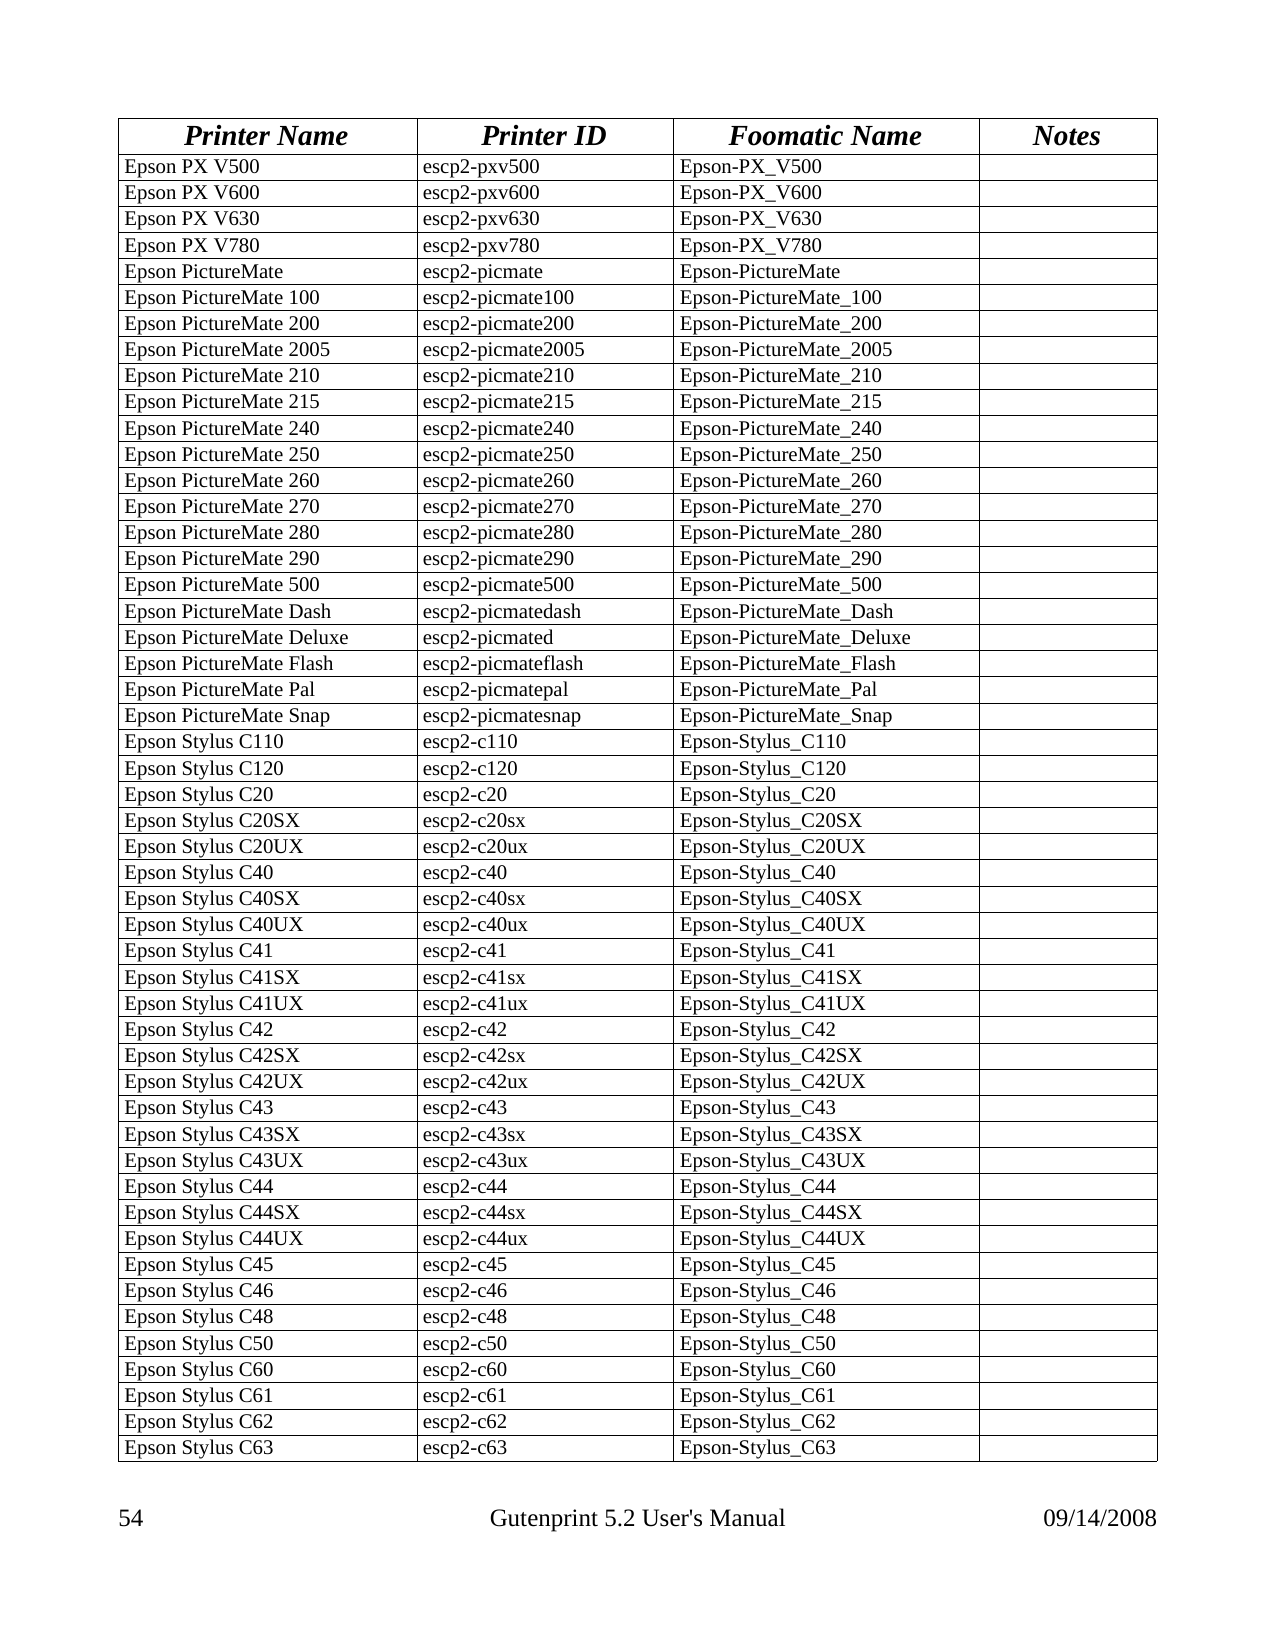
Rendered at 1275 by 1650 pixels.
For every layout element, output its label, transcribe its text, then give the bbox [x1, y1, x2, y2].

table_cell escp2-c42 [418, 1017, 673, 1042]
table_cell escp2-picmate200 [418, 311, 673, 336]
table_cell [980, 390, 1157, 415]
table_cell escp2-c48 [418, 1305, 673, 1330]
table_cell Epson PictureMate 500 [119, 573, 417, 598]
table_cell escp2-c43ux [418, 1148, 673, 1173]
table_cell Epson-Stylus_C61 [674, 1383, 979, 1408]
table_cell [980, 1122, 1157, 1147]
table_cell escp2-picmate290 [418, 547, 673, 572]
table_cell escp2-picmate215 [418, 390, 673, 415]
table_cell Epson-PictureMate_290 [674, 547, 979, 572]
table_cell escp2-c43sx [418, 1122, 673, 1147]
table_cell escp2-pxv600 [418, 181, 673, 206]
table_cell escp2-picmate240 [418, 416, 673, 441]
table_cell [980, 573, 1157, 598]
table_cell escp2-c42sx [418, 1044, 673, 1068]
table_cell [980, 1096, 1157, 1121]
table_cell Epson Stylus C48 [119, 1305, 417, 1330]
table_cell [980, 1305, 1157, 1330]
table_cell [980, 521, 1157, 546]
table_cell escp2-c20sx [418, 808, 673, 833]
table_cell [980, 1174, 1157, 1199]
table_cell Epson-Stylus_C44SX [674, 1200, 979, 1225]
table_cell Epson-PictureMate_Dash [674, 599, 979, 624]
table_cell Epson Stylus C20SX [119, 808, 417, 833]
table_cell [980, 207, 1157, 232]
table_cell [980, 730, 1157, 755]
table_cell [980, 364, 1157, 389]
table_cell Epson-Stylus_C60 [674, 1357, 979, 1382]
table_cell escp2-c60 [418, 1357, 673, 1382]
table_cell Epson-PX_V600 [674, 181, 979, 206]
table_cell Epson PictureMate 240 [119, 416, 417, 441]
table_cell Epson-Stylus_C43 [674, 1096, 979, 1121]
table_cell [980, 965, 1157, 990]
table_cell Epson-Stylus_C42SX [674, 1044, 979, 1068]
table_cell [980, 704, 1157, 729]
table_cell escp2-picmated [418, 625, 673, 650]
table_cell escp2-c62 [418, 1410, 673, 1434]
table_cell Epson PictureMate 2005 [119, 337, 417, 363]
table_cell Epson PictureMate Deluxe [119, 625, 417, 650]
table_cell escp2-c41ux [418, 991, 673, 1016]
table_cell escp2-c110 [418, 730, 673, 755]
table_cell Epson-PictureMate_250 [674, 442, 979, 467]
table_cell Epson-Stylus_C40 [674, 860, 979, 886]
table_cell [980, 155, 1157, 179]
table_cell Epson PX V600 [119, 181, 417, 206]
table_cell Epson-Stylus_C46 [674, 1279, 979, 1304]
table_cell Epson Stylus C43UX [119, 1148, 417, 1173]
table_cell Epson PictureMate 290 [119, 547, 417, 572]
table_cell Epson-Stylus_C44UX [674, 1226, 979, 1252]
table_cell Epson-Stylus_C41 [674, 939, 979, 964]
table_cell [980, 860, 1157, 886]
table_cell Epson Stylus C40 [119, 860, 417, 886]
table_cell Epson Stylus C46 [119, 1279, 417, 1304]
table_cell escp2-picmate280 [418, 521, 673, 546]
table_cell Epson-PictureMate_200 [674, 311, 979, 336]
table_cell Epson PX V780 [119, 233, 417, 258]
table_cell escp2-c40sx [418, 887, 673, 912]
table_cell [980, 1226, 1157, 1252]
table_cell escp2-c63 [418, 1436, 673, 1461]
table_cell Epson-Stylus_C42 [674, 1017, 979, 1042]
table_cell Epson-PX_V500 [674, 155, 979, 179]
table_cell escp2-picmate2005 [418, 337, 673, 363]
table_cell Epson-PictureMate_2005 [674, 337, 979, 363]
table_cell [980, 468, 1157, 493]
table_cell Epson Stylus C41 [119, 939, 417, 964]
table_cell escp2-c41 [418, 939, 673, 964]
table_cell Epson Stylus C44UX [119, 1226, 417, 1252]
table_cell Epson-Stylus_C43SX [674, 1122, 979, 1147]
table_cell Epson Stylus C41SX [119, 965, 417, 990]
table_cell [980, 913, 1157, 938]
table_cell Epson-Stylus_C40SX [674, 887, 979, 912]
table_cell escp2-picmatesnap [418, 704, 673, 729]
table_cell Epson Stylus C20 [119, 782, 417, 807]
table_cell Epson Stylus C43SX [119, 1122, 417, 1147]
table_cell Epson-Stylus_C45 [674, 1253, 979, 1278]
table_cell [980, 259, 1157, 284]
table_cell [980, 1200, 1157, 1225]
table_cell Epson PictureMate Snap [119, 704, 417, 729]
table_cell Epson-Stylus_C50 [674, 1331, 979, 1356]
table_cell escp2-c40 [418, 860, 673, 886]
table_cell escp2-c43 [418, 1096, 673, 1121]
table_cell Epson-Stylus_C62 [674, 1410, 979, 1434]
table_cell [980, 756, 1157, 781]
table_cell [980, 1436, 1157, 1461]
table_cell escp2-c20 [418, 782, 673, 807]
table_cell Epson Stylus C45 [119, 1253, 417, 1278]
table_cell [980, 442, 1157, 467]
table_cell escp2-pxv500 [418, 155, 673, 179]
table_cell escp2-c61 [418, 1383, 673, 1408]
table_cell [980, 285, 1157, 310]
table_cell Epson-Stylus_C43UX [674, 1148, 979, 1173]
table_cell escp2-c45 [418, 1253, 673, 1278]
table_cell Epson Stylus C63 [119, 1436, 417, 1461]
table_cell Epson-Stylus_C41UX [674, 991, 979, 1016]
table_cell Epson Stylus C62 [119, 1410, 417, 1434]
table_cell escp2-picmate270 [418, 494, 673, 519]
table_cell Epson-Stylus_C48 [674, 1305, 979, 1330]
table_cell Epson PictureMate Dash [119, 599, 417, 624]
table_cell [980, 1044, 1157, 1068]
table_cell [980, 416, 1157, 441]
table_cell escp2-c46 [418, 1279, 673, 1304]
table_cell Epson-PictureMate_260 [674, 468, 979, 493]
table_cell escp2-picmate260 [418, 468, 673, 493]
table_cell escp2-c120 [418, 756, 673, 781]
table_cell [980, 651, 1157, 676]
table_cell Epson Stylus C20UX [119, 834, 417, 859]
table_cell escp2-picmateflash [418, 651, 673, 676]
table_cell Epson-Stylus_C42UX [674, 1070, 979, 1095]
table_cell Epson PX V630 [119, 207, 417, 232]
table_cell Epson Stylus C44 [119, 1174, 417, 1199]
table_cell Epson Stylus C44SX [119, 1200, 417, 1225]
table_cell Epson-PictureMate_Pal [674, 677, 979, 702]
table_cell Epson Stylus C61 [119, 1383, 417, 1408]
table_cell escp2-c50 [418, 1331, 673, 1356]
table_cell Epson Stylus C41UX [119, 991, 417, 1016]
table_cell Epson-PictureMate_500 [674, 573, 979, 598]
table_cell escp2-c41sx [418, 965, 673, 990]
table_cell Epson Stylus C40UX [119, 913, 417, 938]
table_cell escp2-picmatepal [418, 677, 673, 702]
table_cell [980, 337, 1157, 363]
table_header Notes [980, 119, 1157, 153]
table_cell [980, 599, 1157, 624]
table_cell Epson PictureMate 200 [119, 311, 417, 336]
table_cell Epson-Stylus_C63 [674, 1436, 979, 1461]
table_cell escp2-c44ux [418, 1226, 673, 1252]
table_header Printer ID [418, 119, 673, 153]
table_cell [980, 1331, 1157, 1356]
table_cell Epson PictureMate 215 [119, 390, 417, 415]
table_cell Epson PictureMate [119, 259, 417, 284]
table_cell Epson-PX_V630 [674, 207, 979, 232]
table_cell Epson Stylus C43 [119, 1096, 417, 1121]
table_cell escp2-picmate [418, 259, 673, 284]
table_cell Epson-PictureMate_Flash [674, 651, 979, 676]
table_cell [980, 808, 1157, 833]
table_cell escp2-pxv630 [418, 207, 673, 232]
table_cell escp2-picmate250 [418, 442, 673, 467]
table_cell [980, 1383, 1157, 1408]
table_cell Epson Stylus C42UX [119, 1070, 417, 1095]
table_cell Epson-PictureMate_210 [674, 364, 979, 389]
table_cell escp2-c42ux [418, 1070, 673, 1095]
table_cell Epson-Stylus_C41SX [674, 965, 979, 990]
table_cell Epson Stylus C110 [119, 730, 417, 755]
table_cell escp2-picmate100 [418, 285, 673, 310]
table_cell Epson PictureMate 210 [119, 364, 417, 389]
table_cell [980, 1410, 1157, 1434]
table_cell Epson-PictureMate [674, 259, 979, 284]
table_cell Epson-PictureMate_215 [674, 390, 979, 415]
table_cell Epson Stylus C40SX [119, 887, 417, 912]
table_cell Epson-Stylus_C20UX [674, 834, 979, 859]
table_cell Epson PictureMate 250 [119, 442, 417, 467]
table_cell escp2-picmate210 [418, 364, 673, 389]
table_cell Epson PictureMate Flash [119, 651, 417, 676]
table_cell Epson-PictureMate_Snap [674, 704, 979, 729]
table_cell escp2-pxv780 [418, 233, 673, 258]
table_cell [980, 233, 1157, 258]
table_cell Epson Stylus C42 [119, 1017, 417, 1042]
table_cell Epson PictureMate 280 [119, 521, 417, 546]
table_header Printer Name [119, 119, 417, 153]
table_cell [980, 1357, 1157, 1382]
table_cell Epson PictureMate 270 [119, 494, 417, 519]
table_cell Epson-Stylus_C40UX [674, 913, 979, 938]
table_cell Epson Stylus C120 [119, 756, 417, 781]
table_cell Epson-PictureMate_270 [674, 494, 979, 519]
table_cell escp2-c44 [418, 1174, 673, 1199]
table_cell [980, 1253, 1157, 1278]
table_header Foomatic Name [674, 119, 979, 153]
table_cell [980, 1148, 1157, 1173]
table_cell [980, 834, 1157, 859]
table_cell Epson-PX_V780 [674, 233, 979, 258]
table_cell Epson-PictureMate_100 [674, 285, 979, 310]
table_cell escp2-picmate500 [418, 573, 673, 598]
table_cell Epson PictureMate Pal [119, 677, 417, 702]
table_cell [980, 625, 1157, 650]
table_cell Epson-PictureMate_240 [674, 416, 979, 441]
table_cell Epson PX V500 [119, 155, 417, 179]
table_cell [980, 1070, 1157, 1095]
table_cell Epson PictureMate 260 [119, 468, 417, 493]
table_cell [980, 547, 1157, 572]
table_cell Epson-PictureMate_280 [674, 521, 979, 546]
table_cell [980, 1017, 1157, 1042]
table_cell Epson-Stylus_C44 [674, 1174, 979, 1199]
table_cell Epson-Stylus_C120 [674, 756, 979, 781]
table_cell [980, 782, 1157, 807]
table_cell [980, 494, 1157, 519]
table_cell Epson-Stylus_C20SX [674, 808, 979, 833]
table_cell Epson Stylus C42SX [119, 1044, 417, 1068]
table_cell Epson-Stylus_C110 [674, 730, 979, 755]
table_cell [980, 181, 1157, 206]
table_cell escp2-c44sx [418, 1200, 673, 1225]
table_cell Epson PictureMate 100 [119, 285, 417, 310]
table_cell Epson-Stylus_C20 [674, 782, 979, 807]
table_cell [980, 991, 1157, 1016]
table_cell escp2-c20ux [418, 834, 673, 859]
table_cell Epson Stylus C60 [119, 1357, 417, 1382]
table_cell [980, 887, 1157, 912]
table_cell Epson Stylus C50 [119, 1331, 417, 1356]
table_cell [980, 1279, 1157, 1304]
table_cell [980, 939, 1157, 964]
table_cell [980, 311, 1157, 336]
table_cell escp2-picmatedash [418, 599, 673, 624]
table_cell escp2-c40ux [418, 913, 673, 938]
table_cell [980, 677, 1157, 702]
table_cell Epson-PictureMate_Deluxe [674, 625, 979, 650]
